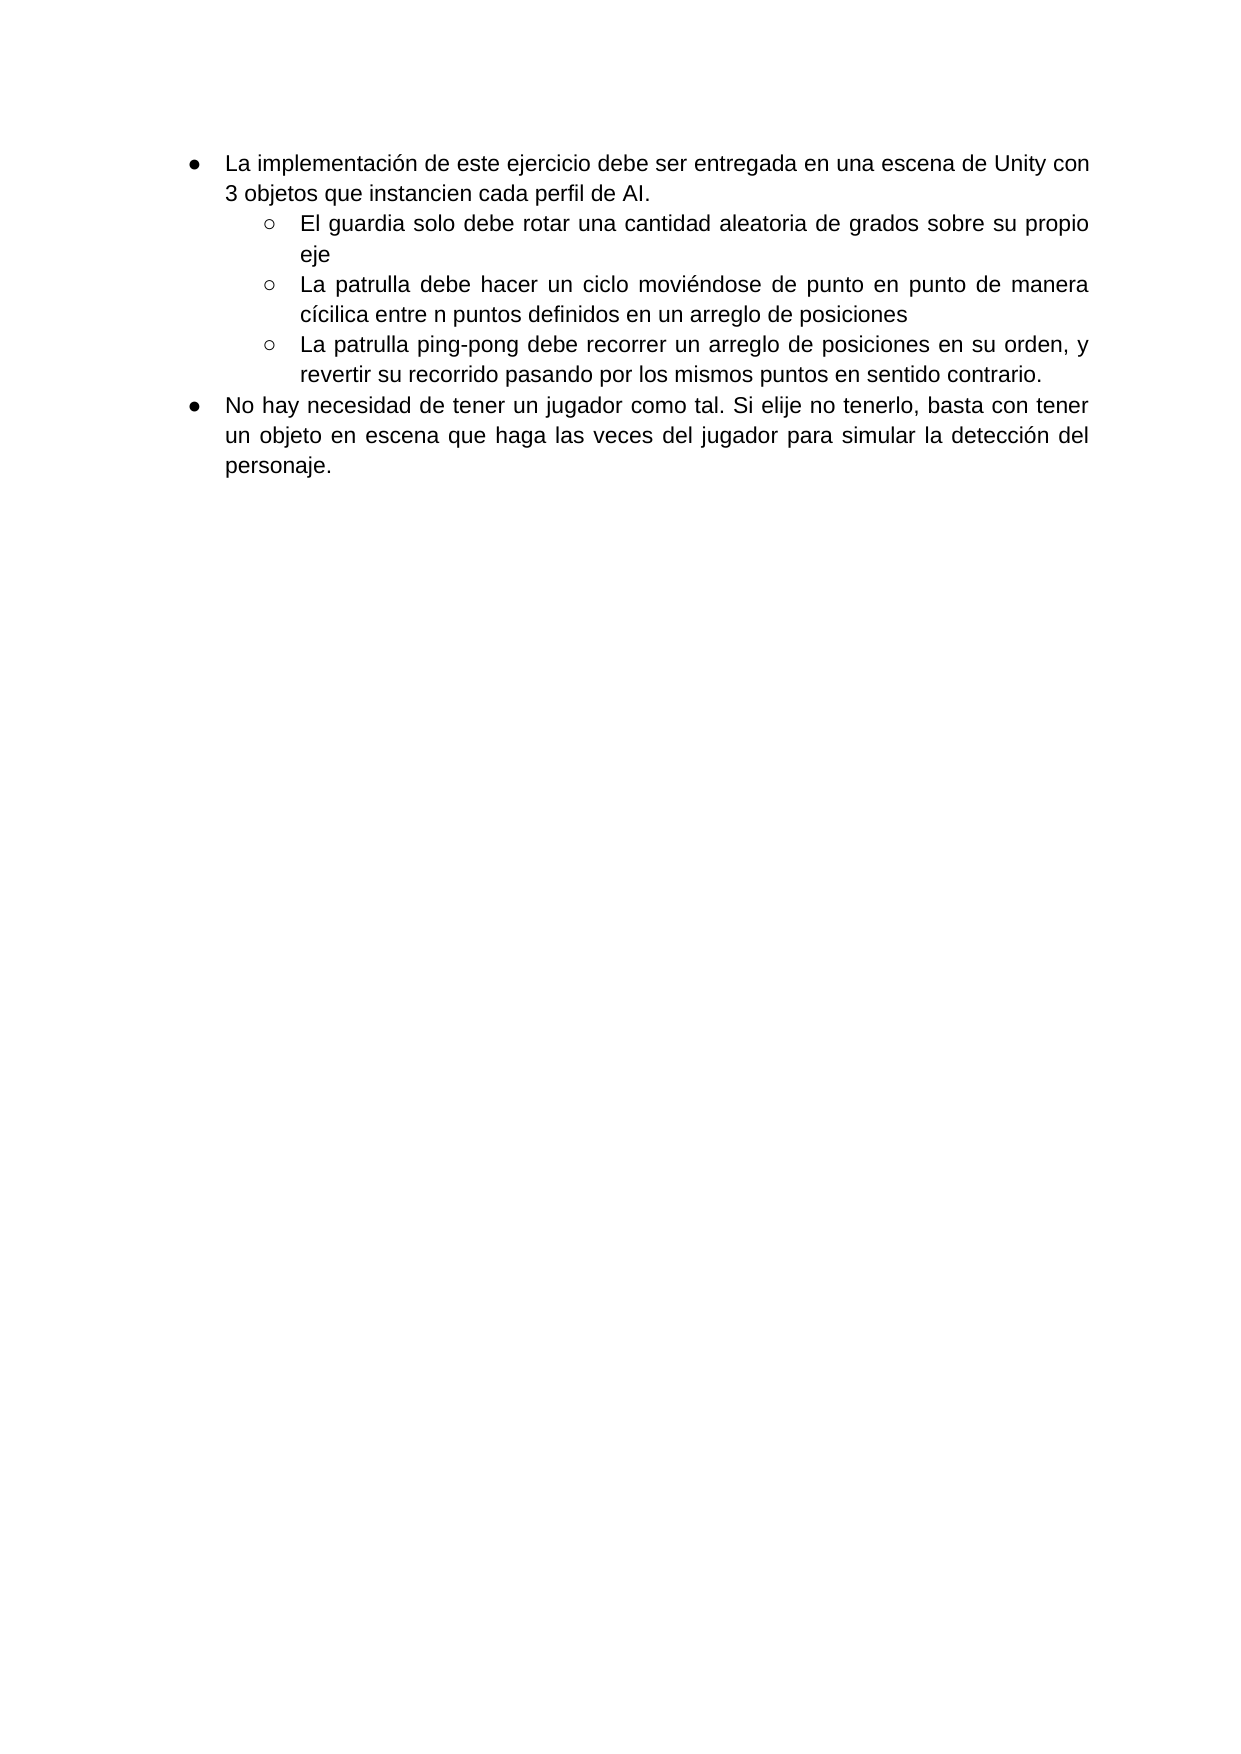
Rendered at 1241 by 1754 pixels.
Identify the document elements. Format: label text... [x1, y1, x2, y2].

list La patrulla ping-pong debe recorrer un arreglo de posiciones en su orden, y revertir su recorrido pasando por los mismos puntos en sentido contrario. [262, 331, 1090, 388]
list El guardia solo debe rotar una cantidad aleatoria de grados sobre su propio eje [262, 210, 1090, 267]
list No hay necesidad de tener un jugador como tal. Si elije no tenerlo, basta con tener un objeto en escena que haga las veces del jugador para simular la detección del personaje. [187, 392, 1090, 478]
list La patrulla debe hacer un ciclo moviéndose de punto en punto de manera cícilica entre n puntos definidos en un arreglo de posiciones [262, 271, 1090, 327]
list La implementación de este ejercicio debe ser entregada en una escena de Unity con 3 objetos que instancien cada perfil de AI. [187, 150, 1090, 207]
